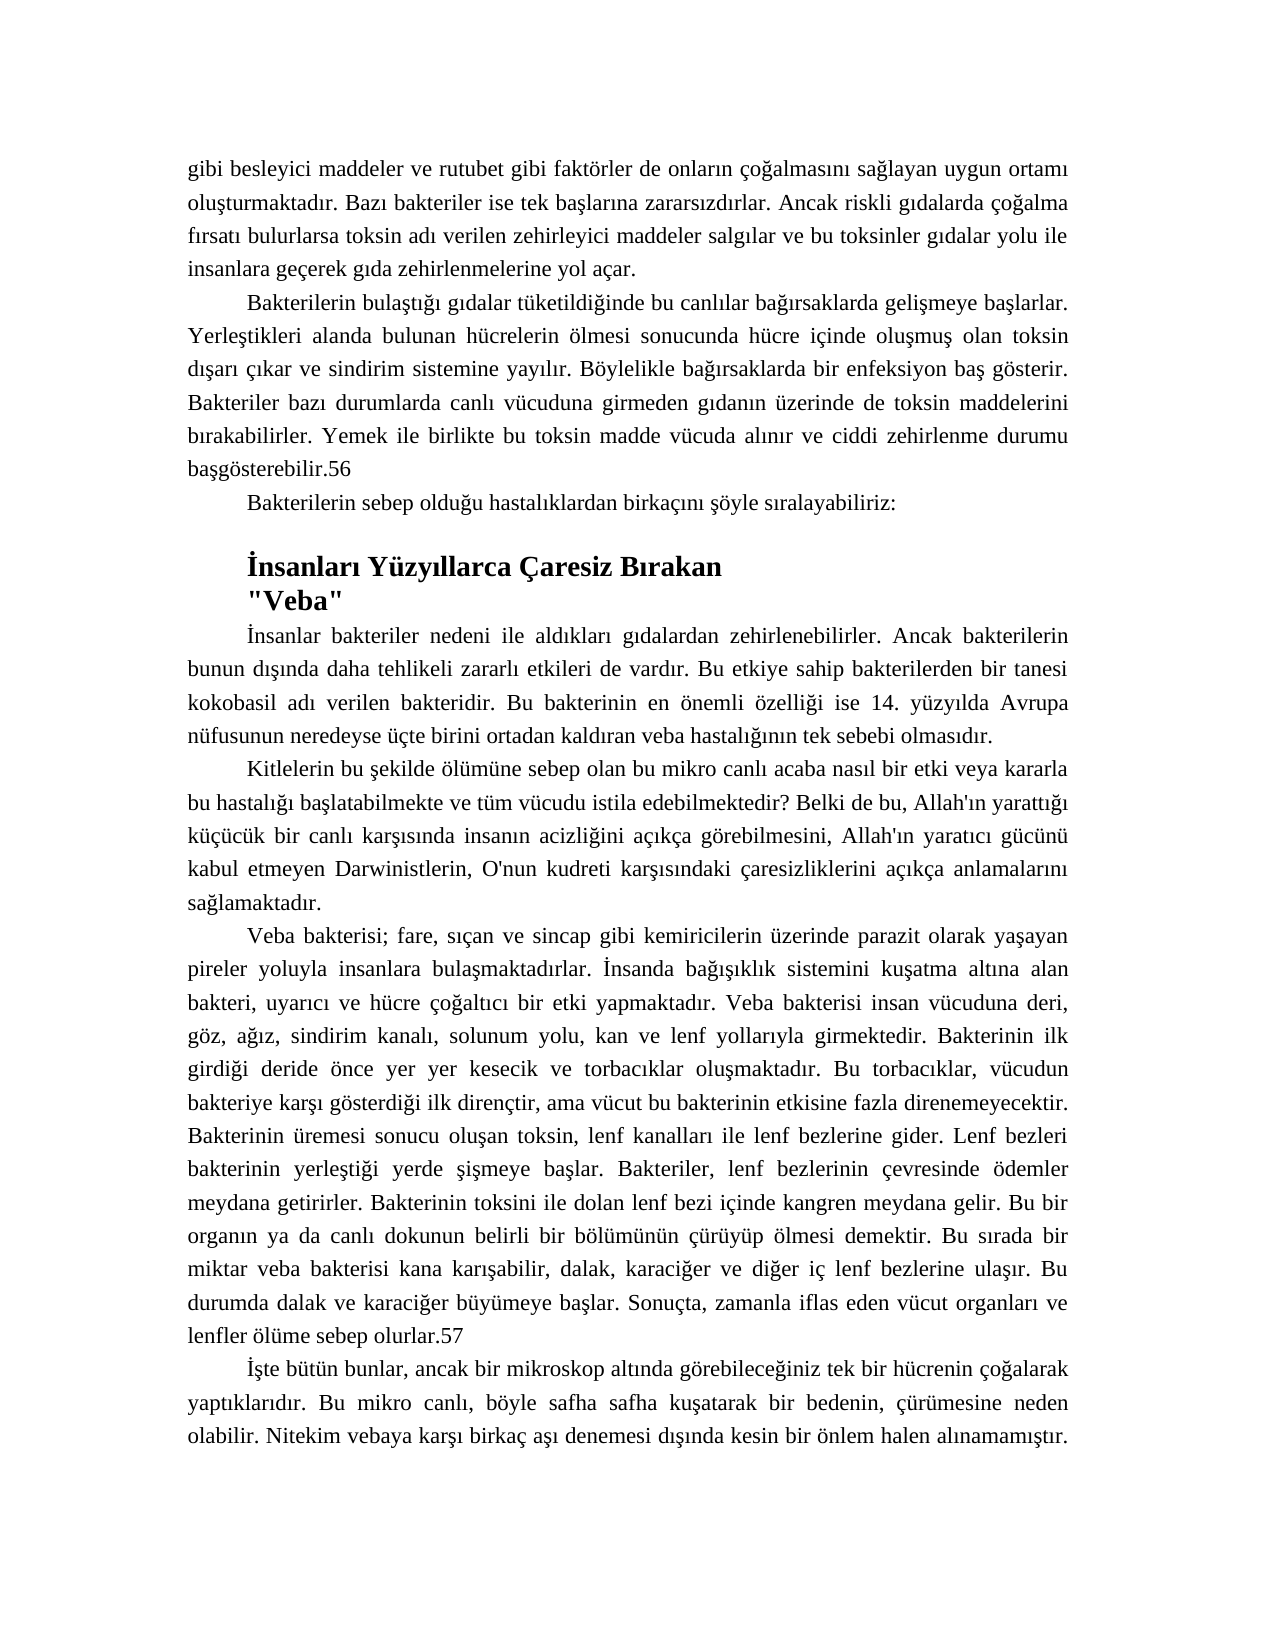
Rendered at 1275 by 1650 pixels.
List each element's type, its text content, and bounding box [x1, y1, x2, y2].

text Bakterilerin bulaştığı gıdalar tüketildiğinde bu canlılar bağırsaklarda gelişmeye başlarlar. Yerleştikleri alanda bulunan hücrelerin ölmesi sonucunda hücre içinde oluşmuş olan toksin dışarı çıkar ve sindirim sistemine yayılır. Böylelikle bağırsaklarda bir enfeksiyon baş gösterir. Bakteriler bazı durumlarda canlı vücuduna girmeden gıdanın üzerinde de toksin maddelerini bırakabilirler. Yemek ile birlikte bu toksin madde vücuda alınır ve ciddi zehirlenme durumu başgösterebilir.56 [187, 283, 1070, 483]
text İnsanları Yüzyıllarca Çaresiz Bırakan [187, 550, 1070, 583]
text İşte bütün bunlar, ancak bir mikroskop altında görebileceğiniz tek bir hücrenin çoğalarak yaptıklarıdır. Bu mikro canlı, böyle safha safha kuşatarak bir bedenin, çürümesine neden olabilir. Nitekim vebaya karşı birkaç aşı denemesi dışında kesin bir önlem halen alınamamıştır. [187, 1350, 1070, 1450]
text Kitlelerin bu şekilde ölümüne sebep olan bu mikro canlı acaba nasıl bir etki veya kararla bu hastalığı başlatabilmekte ve tüm vücudu istila edebilmektedir? Belki de bu, Allah'ın yarattığı küçücük bir canlı karşısında insanın acizliğini açıkça görebilmesini, Allah'ın yaratıcı gücünü kabul etmeyen Darwinistlerin, O'nun kudreti karşısındaki çaresizliklerini açıkça anlamalarını sağlamaktadır. [187, 750, 1070, 917]
text İnsanlar bakteriler nedeni ile aldıkları gıdalardan zehirlenebilirler. Ancak bakterilerin bunun dışında daha tehlikeli zararlı etkileri de vardır. Bu etkiye sahip bakterilerden bir tanesi kokobasil adı verilen bakteridir. Bu bakterinin en önemli özelliği ise 14. yüzyılda Avrupa nüfusunun neredeyse üçte birini ortadan kaldıran veba hastalığının tek sebebi olmasıdır. [187, 617, 1070, 750]
text Veba bakterisi; fare, sıçan ve sincap gibi kemiricilerin üzerinde parazit olarak yaşayan pireler yoluyla insanlara bulaşmaktadırlar. İnsanda bağışıklık sistemini kuşatma altına alan bakteri, uyarıcı ve hücre çoğaltıcı bir etki yapmaktadır. Veba bakterisi insan vücuduna deri, göz, ağız, sindirim kanalı, solunum yolu, kan ve lenf yollarıyla girmektedir. Bakterinin ilk girdiği deride önce yer yer kesecik ve torbacıklar oluşmaktadır. Bu torbacıklar, vücudun bakteriye karşı gösterdiği ilk dirençtir, ama vücut bu bakterinin etkisine fazla direnemeyecektir. Bakterinin üremesi sonucu oluşan toksin, lenf kanalları ile lenf bezlerine gider. Lenf bezleri bakterinin yerleştiği yerde şişmeye başlar. Bakteriler, lenf bezlerinin çevresinde ödemler meydana getirirler. Bakterinin toksini ile dolan lenf bezi içinde kangren meydana gelir. Bu bir organın ya da canlı dokunun belirli bir bölümünün çürüyüp ölmesi demektir. Bu sırada bir miktar veba bakterisi kana karışabilir, dalak, karaciğer ve diğer iç lenf bezlerine ulaşır. Bu durumda dalak ve karaciğer büyümeye başlar. Sonuçta, zamanla iflas eden vücut organları ve lenfler ölüme sebep olurlar.57 [187, 917, 1070, 1350]
text "Veba" [187, 583, 1070, 617]
text Bakterilerin sebep olduğu hastalıklardan birkaçını şöyle sıralayabiliriz: [187, 483, 1070, 517]
text gibi besleyici maddeler ve rutubet gibi faktörler de onların çoğalmasını sağlayan uygun ortamı oluşturmaktadır. Bazı bakteriler ise tek başlarına zararsızdırlar. Ancak riskli gıdalarda çoğalma fırsatı bulurlarsa toksin adı verilen zehirleyici maddeler salgılar ve bu toksinler gıdalar yolu ile insanlara geçerek gıda zehirlenmelerine yol açar. [187, 150, 1070, 283]
